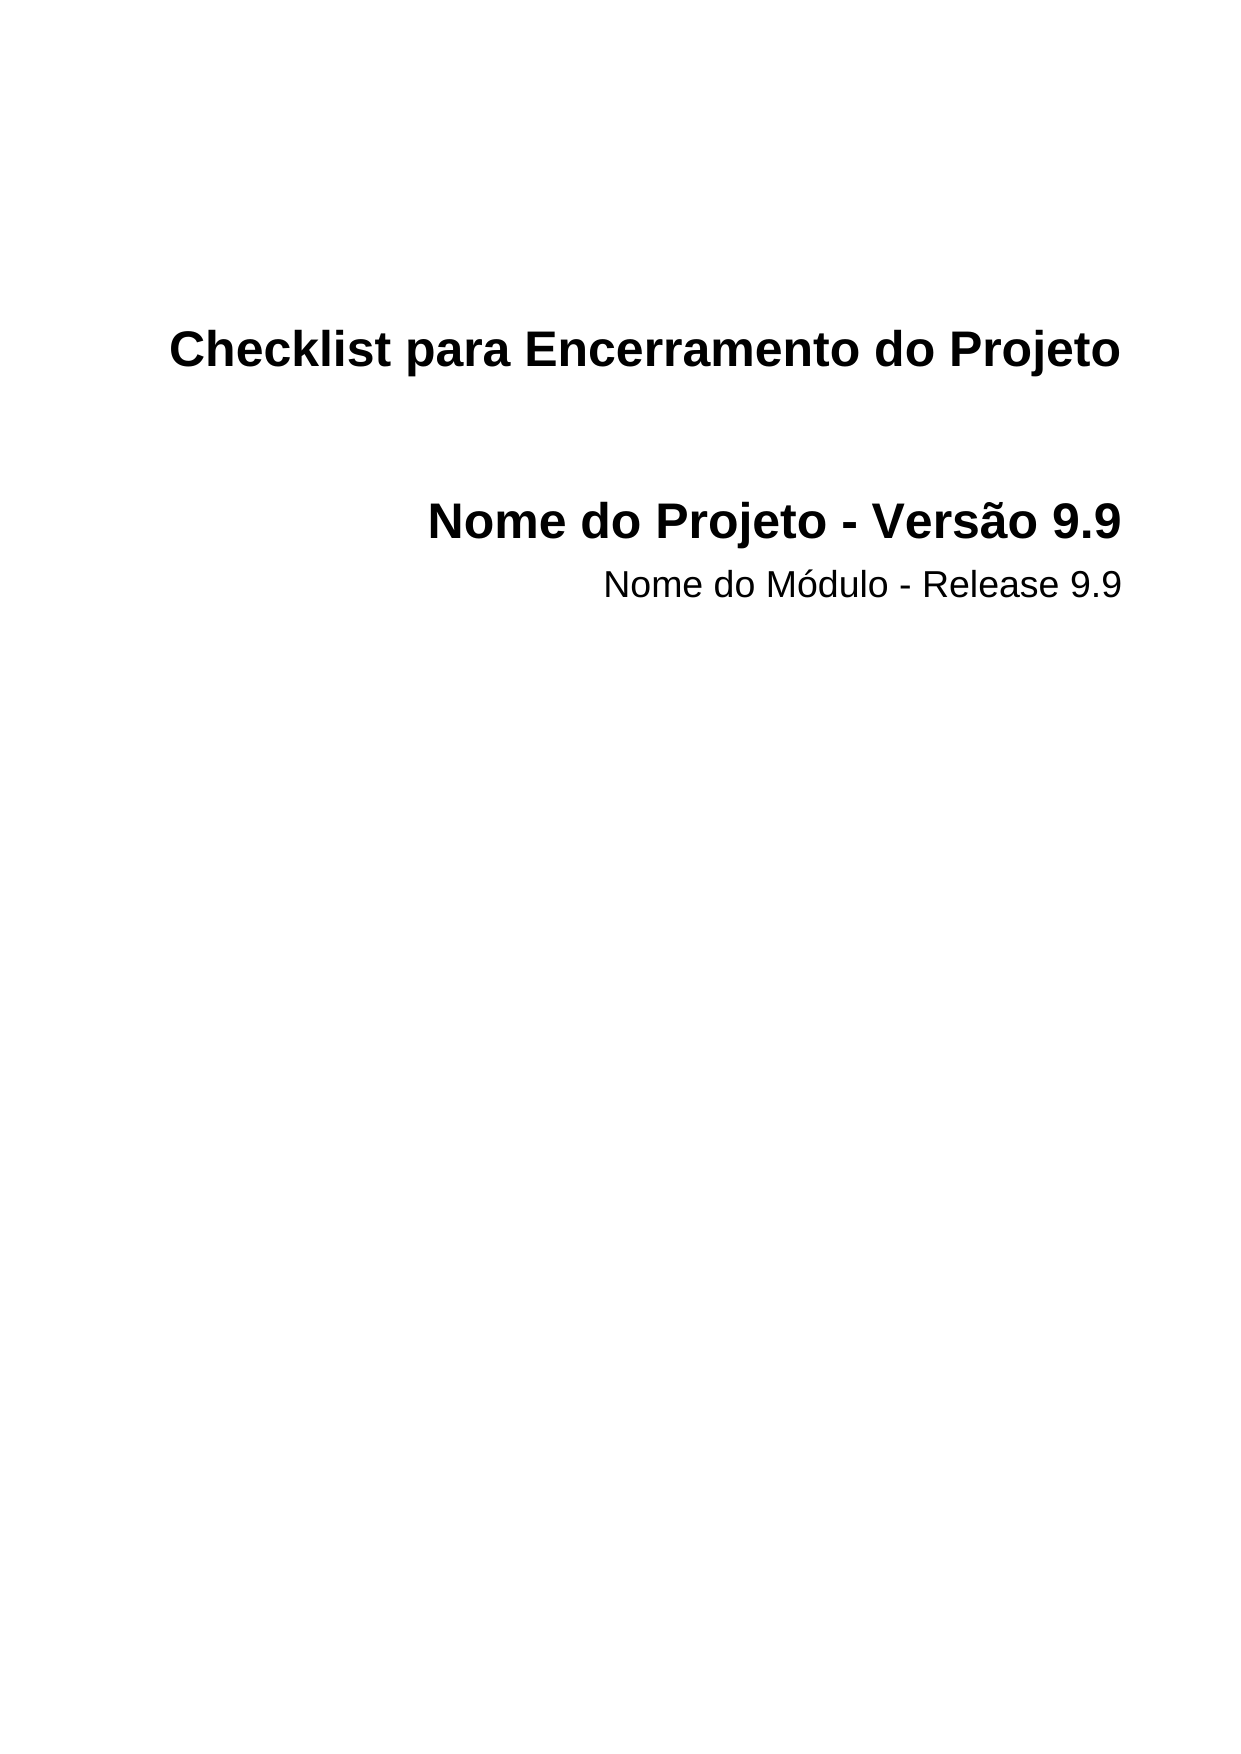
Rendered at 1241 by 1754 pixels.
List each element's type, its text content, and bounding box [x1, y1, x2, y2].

title Nome do Projeto - Versão 9.9 [118, 492, 1122, 549]
title Nome do Módulo - Release 9.9 [118, 562, 1122, 605]
title Checklist para Encerramento do Projeto [118, 319, 1122, 377]
